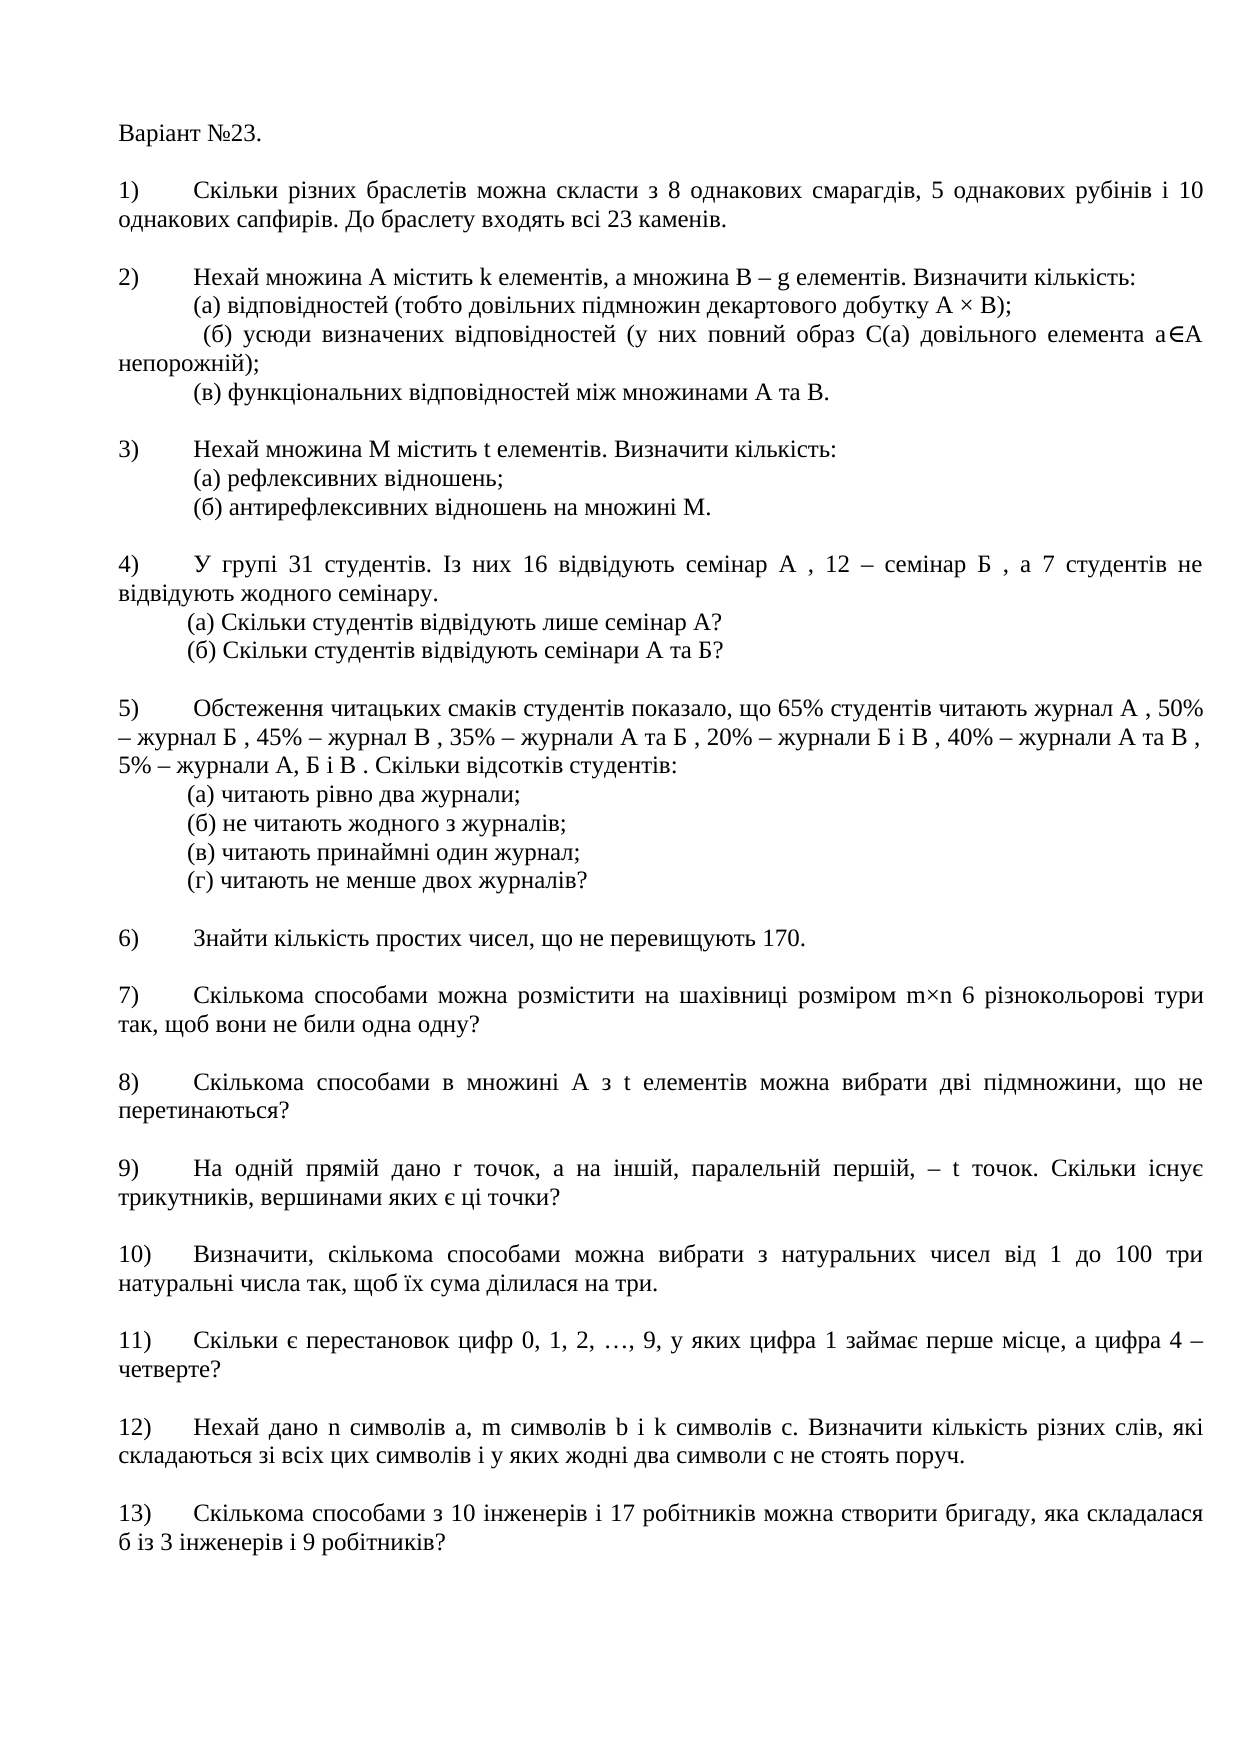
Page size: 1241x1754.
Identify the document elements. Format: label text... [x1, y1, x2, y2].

list Скількома способами з 10 інженерів і 17 робітників можна створити бригаду, яка складалася б із 3 інженерів і 9 робітників? [118, 1498, 1205, 1556]
list Знайти кількість простих чисел, що не перевищують 170. [118, 923, 1205, 952]
list Нехай множина M містить t елементів. Визначити кількість: [118, 434, 1205, 463]
list (в) читають принаймні один журнал; [118, 837, 1205, 866]
list (б) антирефлексивних відношень на множині M. [118, 492, 1205, 521]
list Обстеження читацьких смаків студентів показало, що 65% студентів читають журнал А , 50% – журнал Б , 45% – журнал В , 35% – журнали А та Б , 20% – журнали Б і В , 40% – журнали А та В , 5% – журнали А, Б і В . Скільки відсотків студентів: [118, 693, 1205, 779]
list Визначити, скількома способами можна вибрати з натуральних чисел від 1 до 100 три натуральні числа так, щоб їх сума ділилася на три. [118, 1239, 1205, 1297]
list Скількома способами можна розмістити на шахівниці розміром m×n 6 різнокольорові тури так, щоб вони не били одна одну? [118, 981, 1205, 1038]
list Скільки є перестановок цифр 0, 1, 2, …, 9, у яких цифра 1 займає перше місце, а цифра 4 – четверте? [118, 1326, 1205, 1383]
list Нехай множина A містить k елементів, а множина B – g елементів. Визначити кількість: [118, 262, 1205, 291]
list (а) читають рівно два журнали; [118, 779, 1205, 808]
list (б) не читають жодного з журналів; [118, 808, 1205, 837]
list (а) рефлексивних відношень; [118, 463, 1205, 492]
list Скількома способами в множині A з t елементів можна вибрати дві підмножини, що не перетинаються? [118, 1067, 1205, 1124]
list (г) читають не менше двох журналів? [118, 866, 1205, 894]
list У групі 31 студентів. Із них 16 відвідують семінар А , 12 – семінар Б , а 7 студентів не відвідують жодного семінару. [118, 549, 1205, 607]
list (а) Скільки студентів відвідують лише семінар А? [118, 607, 1205, 636]
list Нехай дано n символів a, m символів b і k символів c. Визначити кількість різних слів, які складаються зі всіх цих символів і у яких жодні два символи c не стоять поруч. [118, 1412, 1205, 1469]
list На одній прямій дано r точок, а на іншій, паралельній першій, – t точок. Скільки існує трикутників, вершинами яких є ці точки? [118, 1153, 1205, 1211]
list (б) Скільки студентів відвідують семінари А та Б? [118, 636, 1205, 664]
list (в) функціональних відповідностей між множинами A та B. [118, 377, 1205, 406]
text Варіант №23. [118, 118, 1205, 147]
list (б) усюди визначених відповідностей (у них повний образ C(a) довільного елемента a∈A непорожній); [118, 319, 1205, 377]
list Скiльки рiзних браслетiв можна скласти з 8 однакових смарагдiв, 5 однакових рубiнiв i 10 однакових сапфирiв. До браслету входять всi 23 каменiв. [118, 176, 1205, 233]
list (а) відповідностей (тобто довільних підмножин декартового добутку A × B); [118, 291, 1205, 319]
